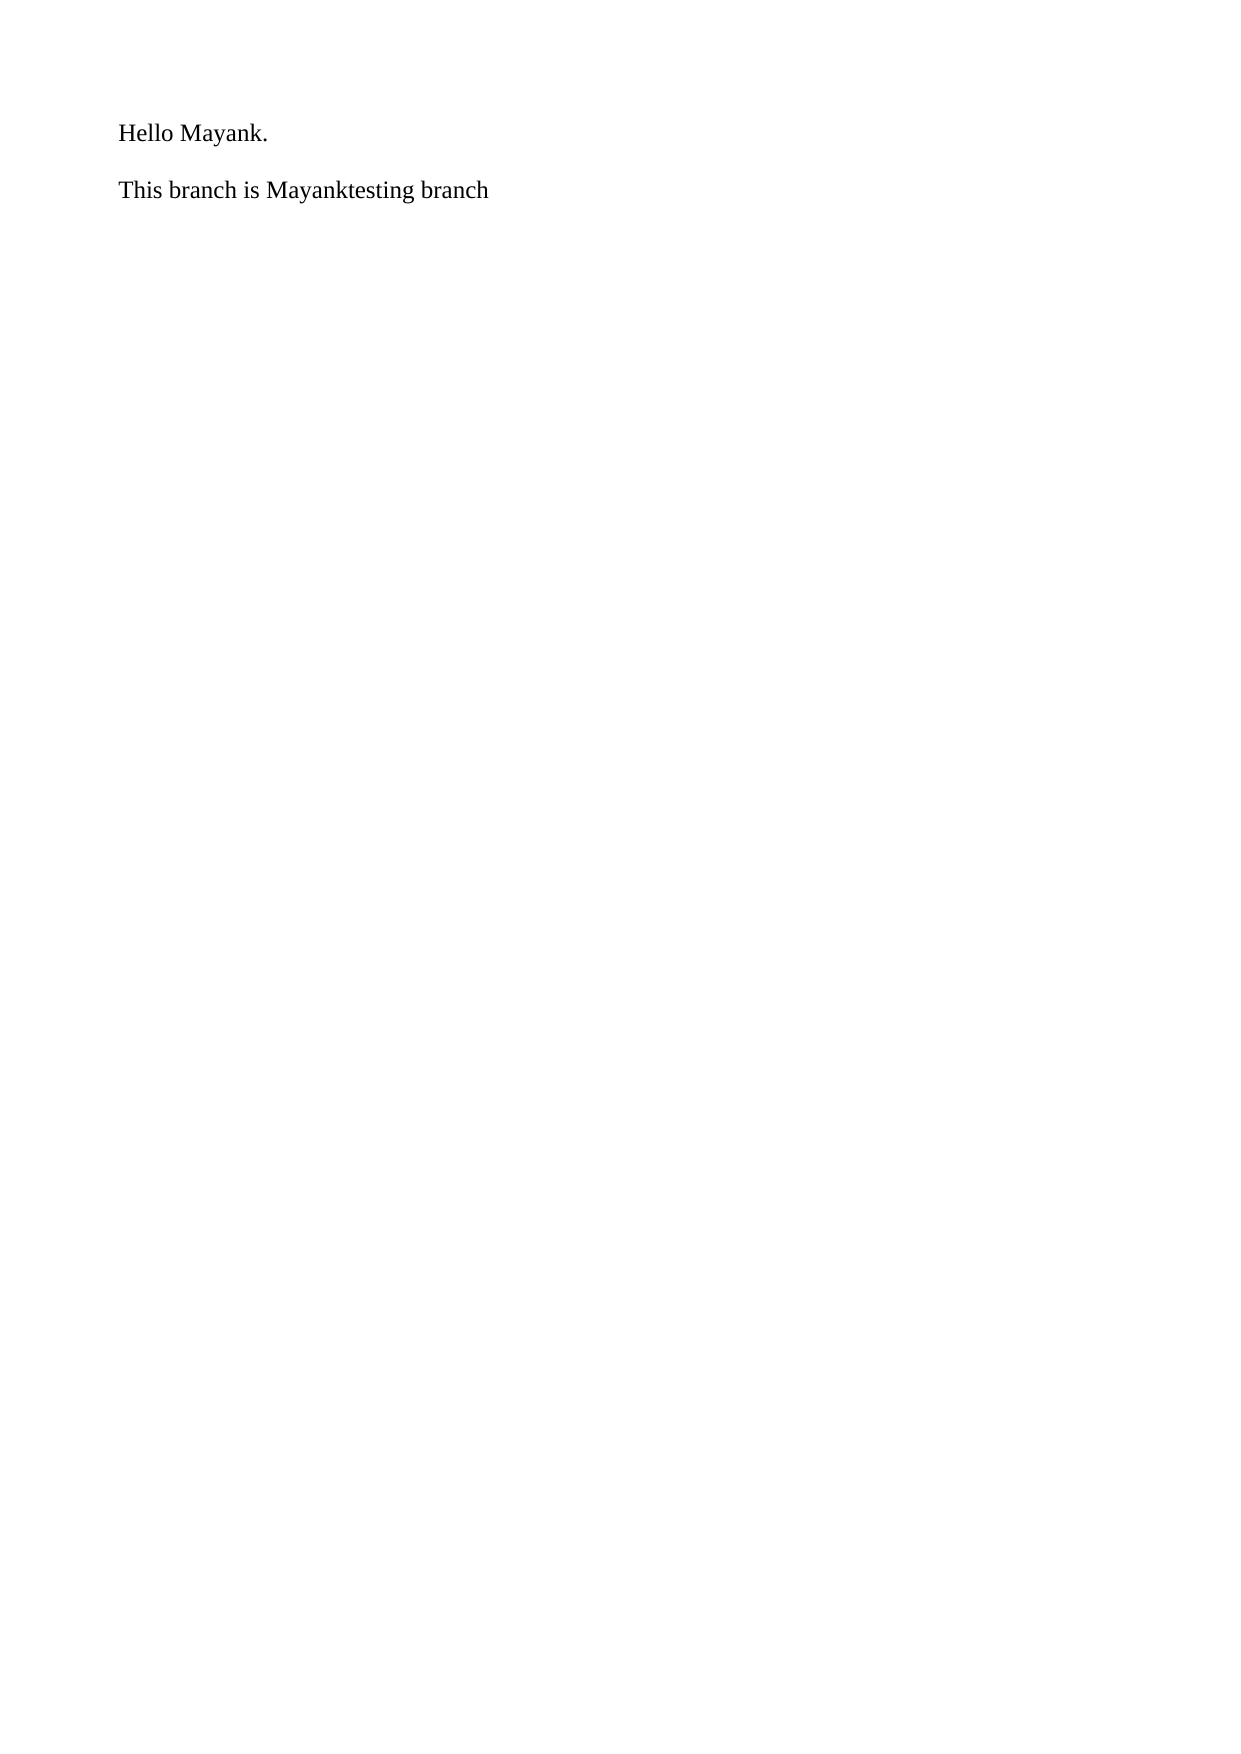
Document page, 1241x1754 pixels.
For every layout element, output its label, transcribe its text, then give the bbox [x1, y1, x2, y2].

text Hello Mayank. [118, 118, 1122, 147]
text This branch is Mayanktesting branch [118, 176, 1122, 204]
